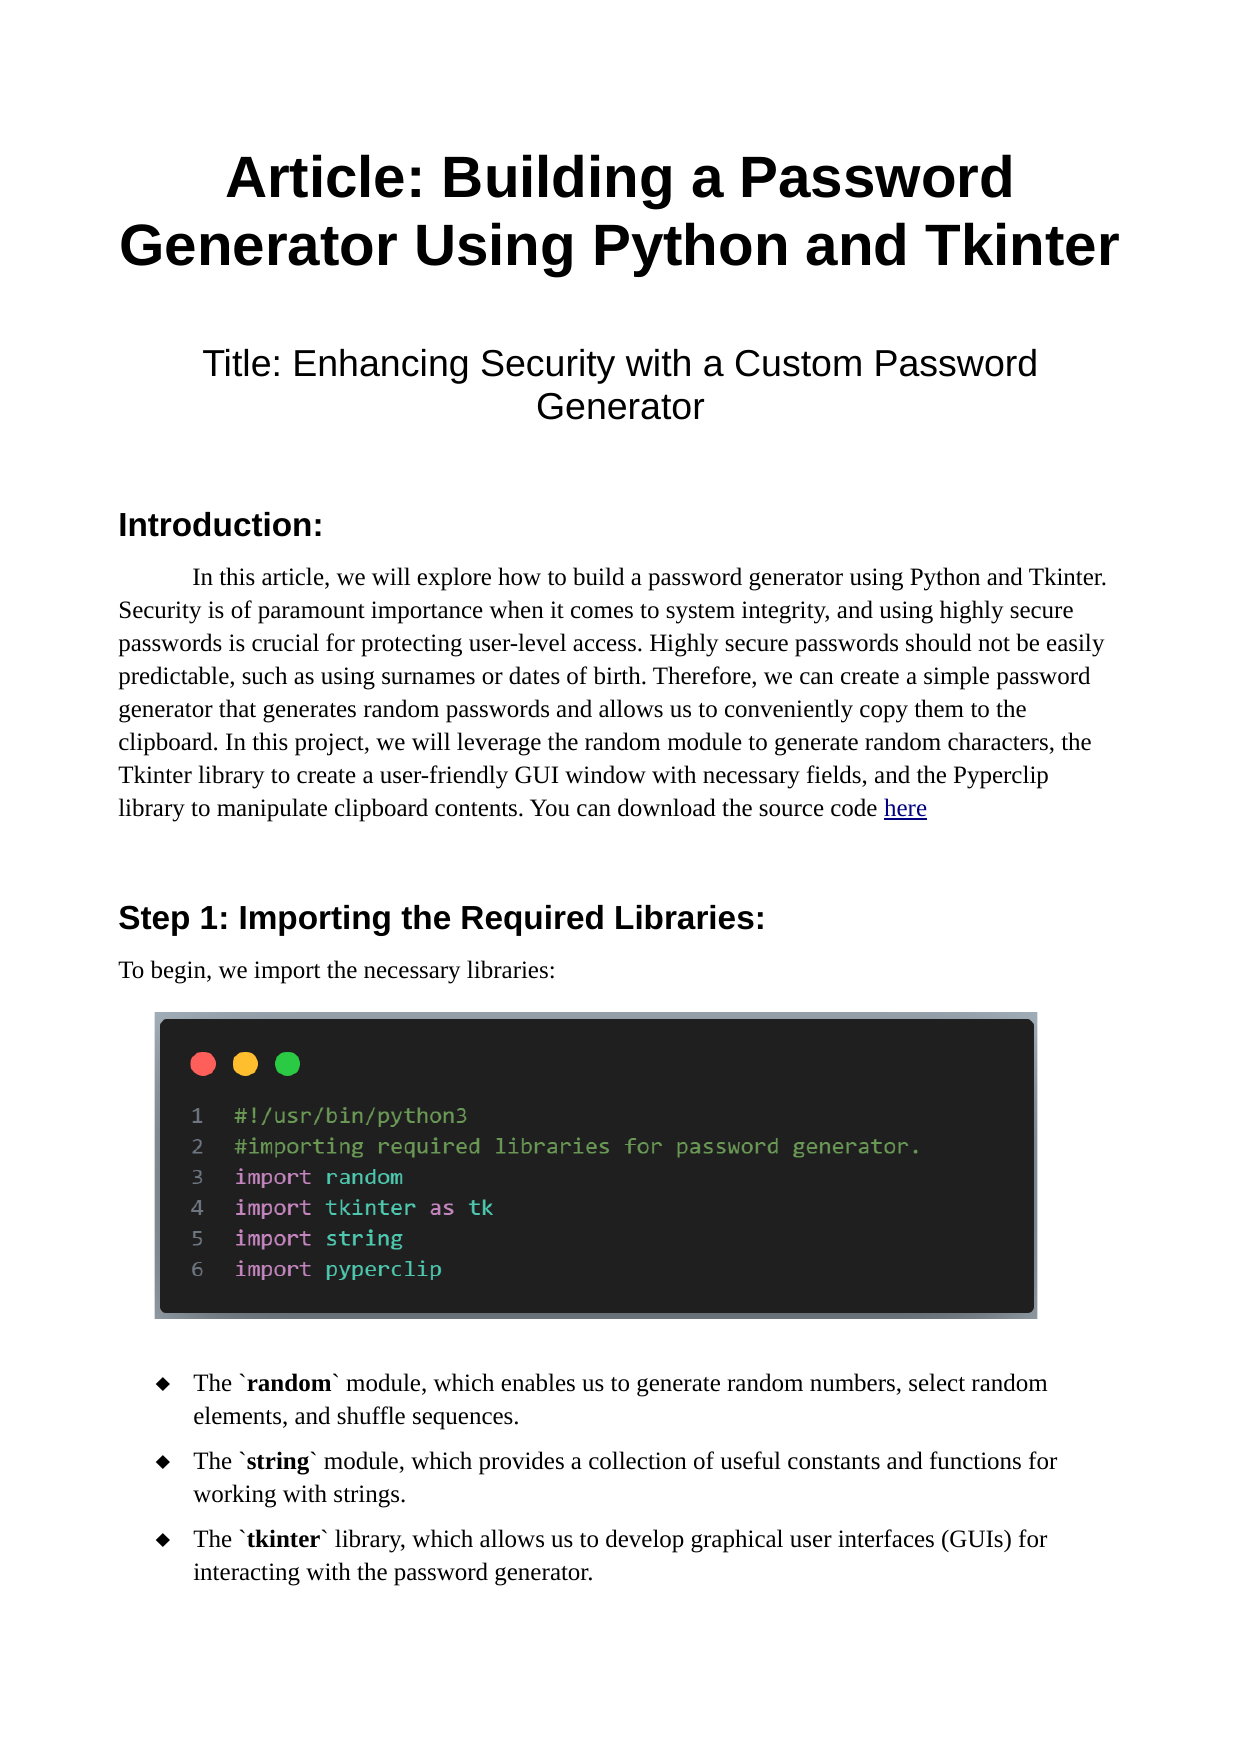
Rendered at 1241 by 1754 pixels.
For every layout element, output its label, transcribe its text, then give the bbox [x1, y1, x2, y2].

picture [154, 1012, 1038, 1319]
list The `string` module, which provides a collection of useful constants and functions for working with strings. [156, 1446, 1122, 1508]
text In this article, we will explore how to build a password generator using Python and Tkinter. Security is of paramount importance when it comes to system integrity, and using highly secure passwords is crucial for protecting user-level access. Highly secure passwords should not be easily predictable, such as using surnames or dates of birth. Therefore, we can create a simple password generator that generates random passwords and allows us to conveniently copy them to the clipboard. In this project, we will leverage the random module to generate random characters, the Tkinter library to create a user-friendly GUI window with necessary fields, and the Pyperclip library to manipulate clipboard contents. You can download the source code here [118, 562, 1122, 822]
subtitle Step 1: Importing the Required Libraries: [118, 898, 1122, 937]
title Article: Building a Password Generator Using Python and Tkinter [118, 143, 1122, 277]
list The `tkinter` library, which allows us to develop graphical user interfaces (GUIs) for interacting with the password generator. [156, 1524, 1122, 1586]
list The `random` module, which enables us to generate random numbers, select random elements, and shuffle sequences. [156, 1368, 1122, 1430]
text To begin, we import the necessary libraries: [118, 955, 1122, 984]
subtitle Title: Enhancing Security with a Custom Password Generator [118, 341, 1122, 427]
subtitle Introduction: [118, 505, 1122, 544]
